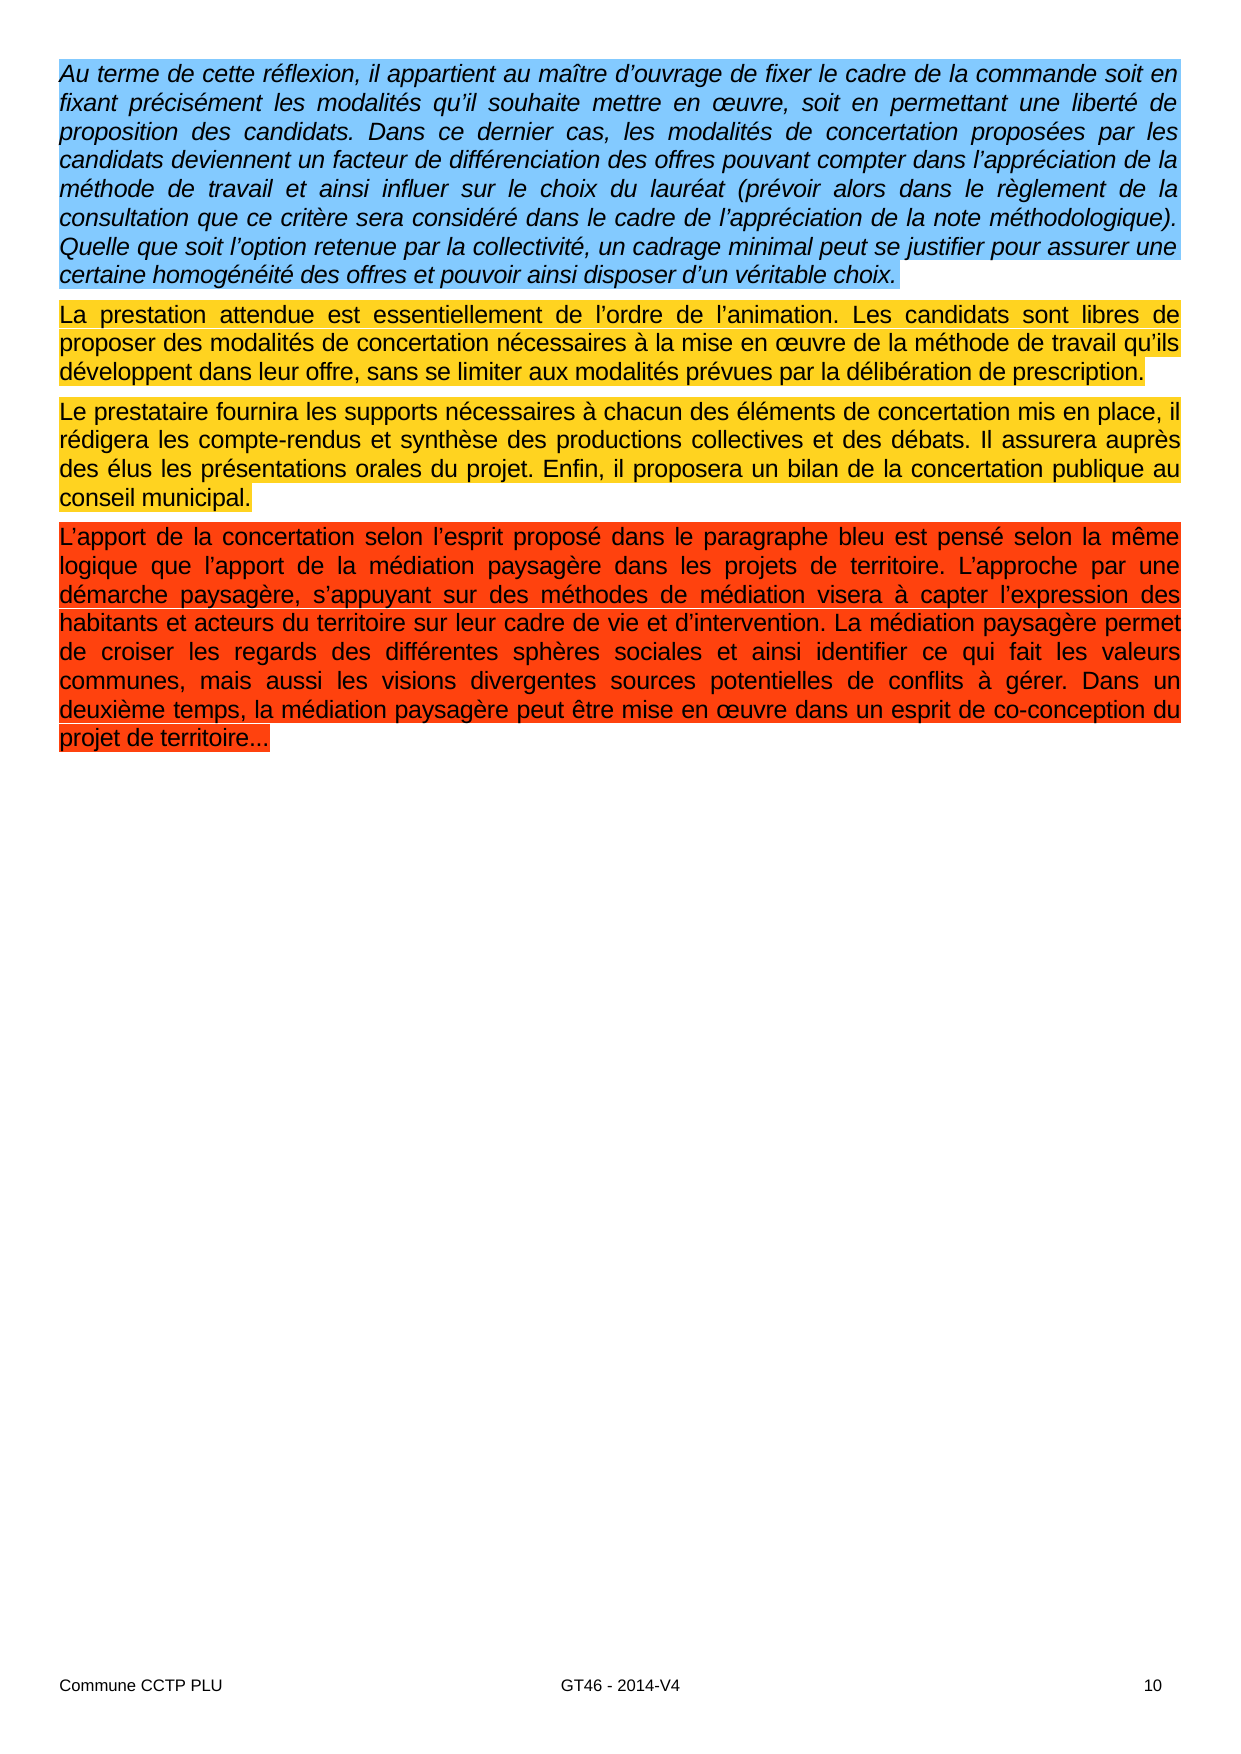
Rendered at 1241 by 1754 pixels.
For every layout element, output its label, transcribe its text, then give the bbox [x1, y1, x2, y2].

text La prestation attendue est essentiellement de l’ordre de l’animation. Les candidats sont libres de proposer des modalités de concertation nécessaires à la mise en œuvre de la méthode de travail qu’ils développent dans leur offre, sans se limiter aux modalités prévues par la délibération de prescription. [59, 300, 1181, 386]
text Au terme de cette réflexion, il appartient au maître d’ouvrage de fixer le cadre de la commande soit en fixant précisément les modalités qu’il souhaite mettre en œuvre, soit en permettant une liberté de proposition des candidats. Dans ce dernier cas, les modalités de concertation proposées par les candidats deviennent un facteur de différenciation des offres pouvant compter dans l’appréciation de la méthode de travail et ainsi influer sur le choix du lauréat (prévoir alors dans le règlement de la consultation que ce critère sera considéré dans le cadre de l’appréciation de la note méthodologique). Quelle que soit l’option retenue par la collectivité, un cadrage minimal peut se justifier pour assurer une certaine homogénéité des offres et pouvoir ainsi disposer d’un véritable choix. [59, 59, 1181, 289]
text Le prestataire fournira les supports nécessaires à chacun des éléments de concertation mis en place, il rédigera les compte-rendus et synthèse des productions collectives et des débats. Il assurera auprès des élus les présentations orales du projet. Enfin, il proposera un bilan de la concertation publique au conseil municipal. [59, 397, 1181, 512]
text L’apport de la concertation selon l’esprit proposé dans le paragraphe bleu est pensé selon la même logique que l’apport de la médiation paysagère dans les projets de territoire. L’approche par une démarche paysagère, s’appuyant sur des méthodes de médiation visera à capter l’expression des habitants et acteurs du territoire sur leur cadre de vie et d’intervention. La médiation paysagère permet de croiser les regards des différentes sphères sociales et ainsi identifier ce qui fait les valeurs communes, mais aussi les visions divergentes sources potentielles de conflits à gérer. Dans un deuxième temps, la médiation paysagère peut être mise en œuvre dans un esprit de co-conception du projet de territoire... [59, 522, 1181, 752]
